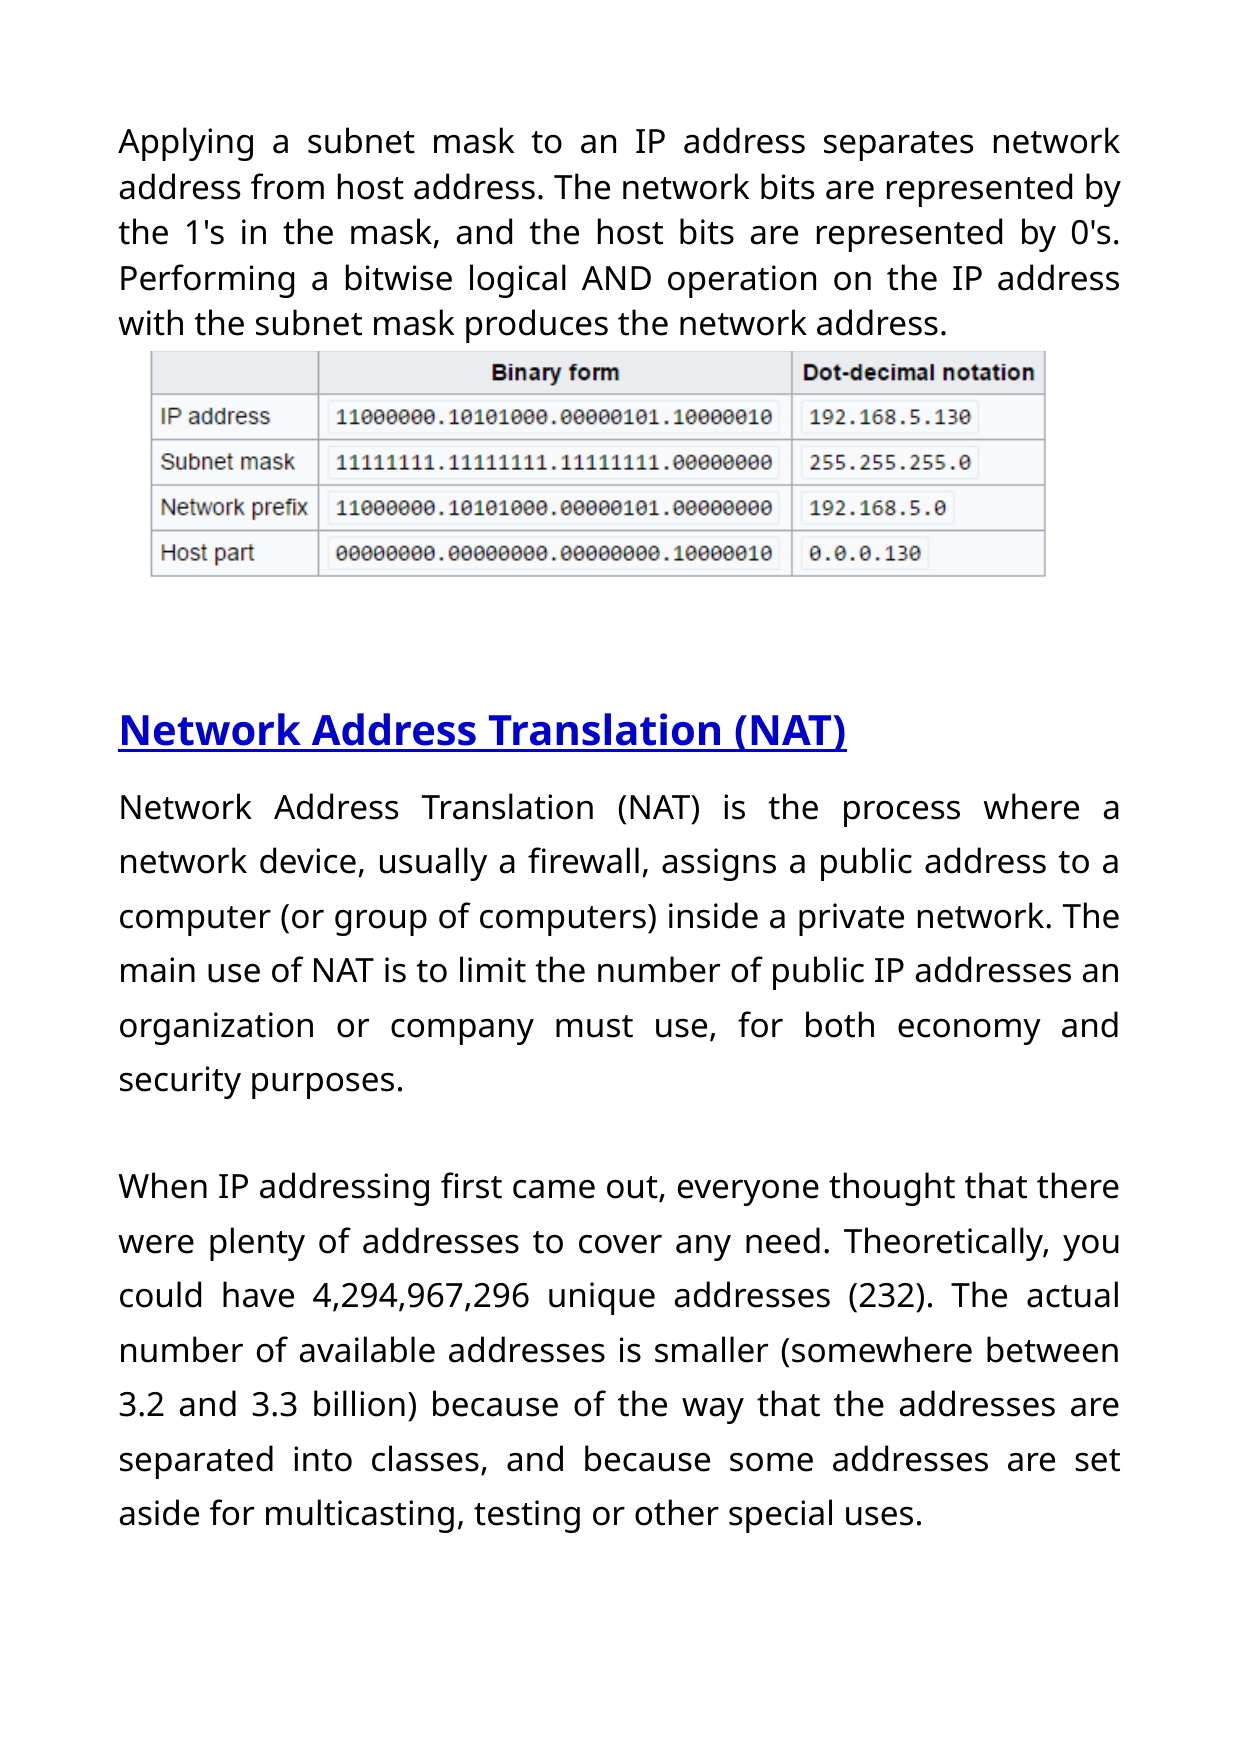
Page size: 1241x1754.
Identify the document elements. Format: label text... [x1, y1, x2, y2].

text Network Address Translation (NAT) [118, 701, 1122, 758]
text Network Address Translation (NAT) is the process where a network device, usually a firewall, assigns a public address to a computer (or group of computers) inside a private network. The main use of NAT is to limit the number of public IP addresses an organization or company must use, for both economy and security purposes. [118, 784, 1122, 1101]
picture [145, 351, 744, 550]
text When IP addressing first came out, everyone thought that there were plenty of addresses to cover any need. Theoretically, you could have 4,294,967,296 unique addresses (232). The actual number of available addresses is smaller (somewhere between 3.2 and 3.3 billion) because of the way that the addresses are separated into classes, and because some addresses are set aside for multicasting, testing or other special uses. [118, 1125, 1122, 1535]
text Applying a subnet mask to an IP address separates network address from host address. The network bits are represented by the 1's in the mask, and the host bits are represented by 0's. Performing a bitwise logical AND operation on the IP address with the subnet mask produces the network address. [118, 118, 1122, 345]
